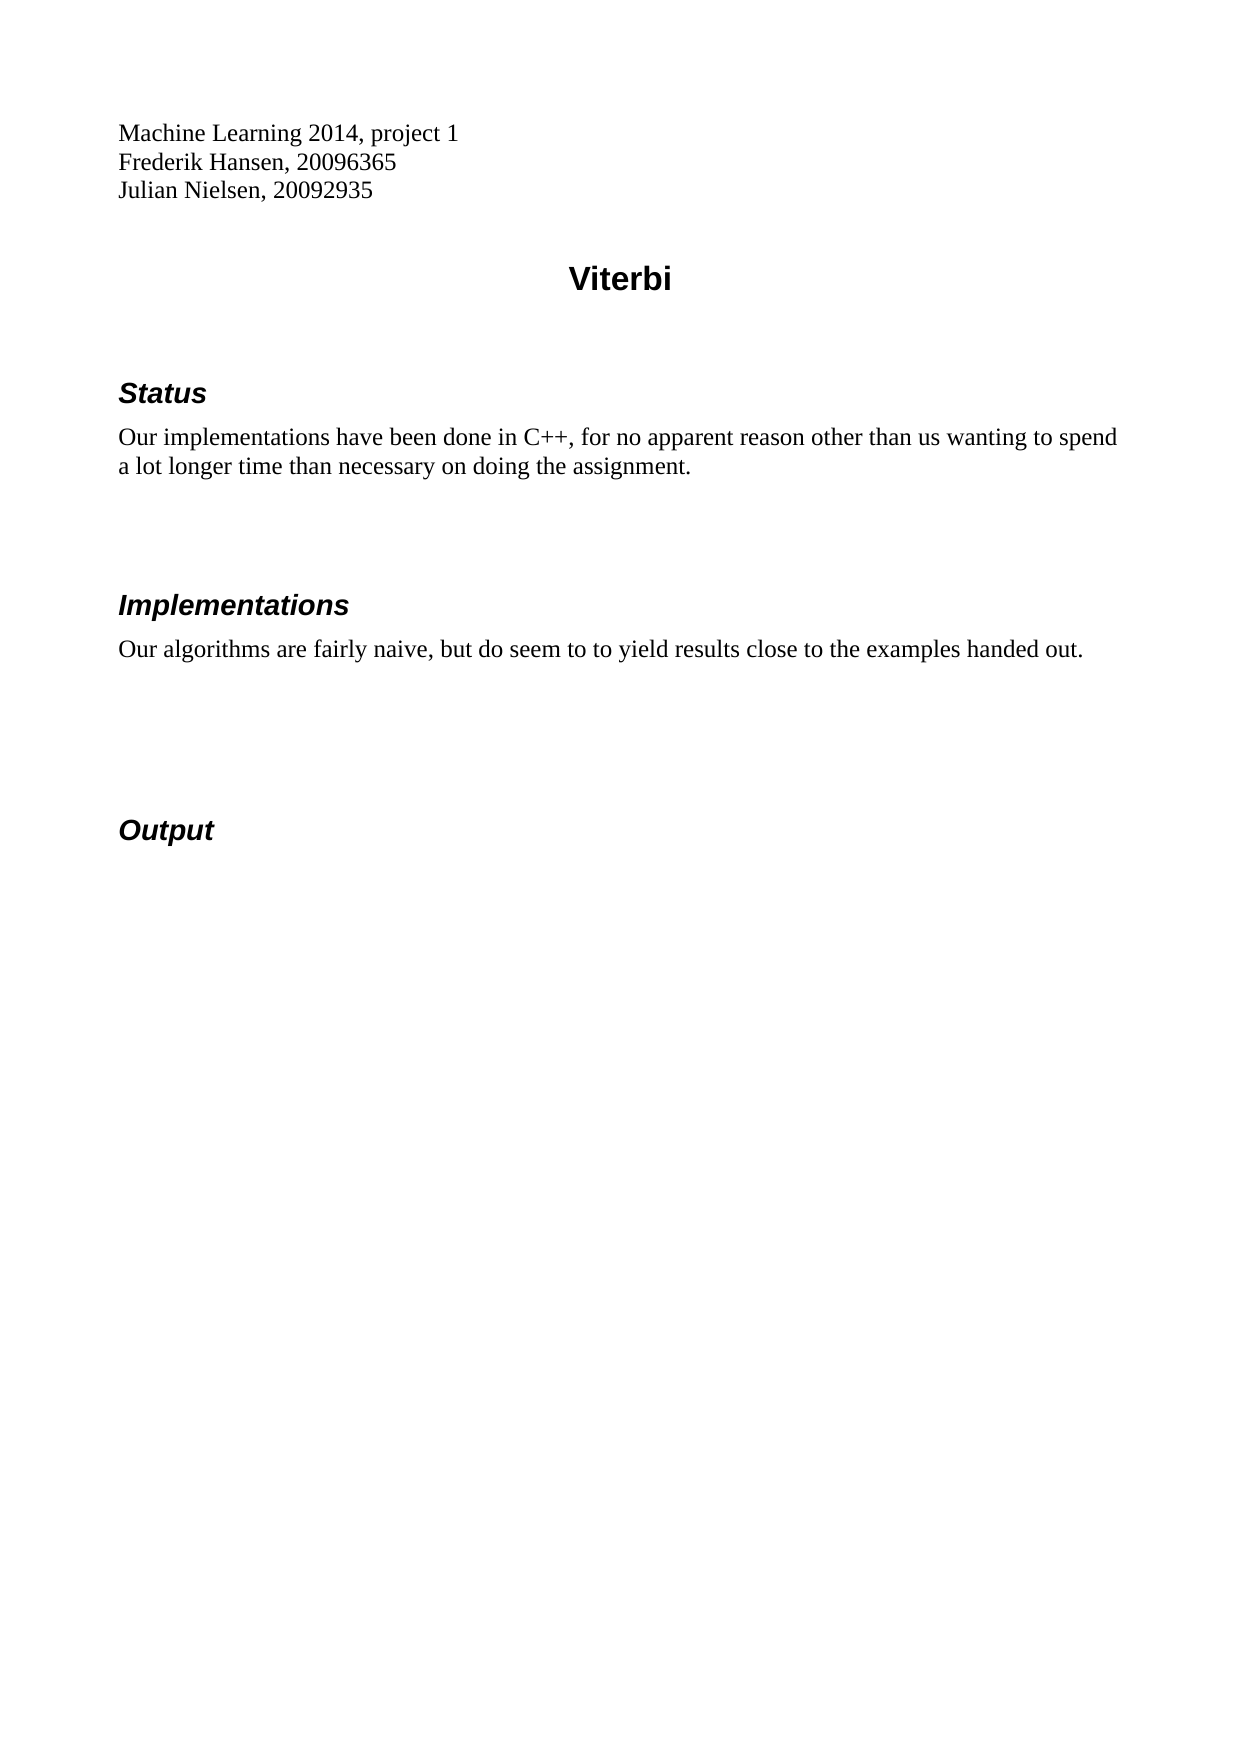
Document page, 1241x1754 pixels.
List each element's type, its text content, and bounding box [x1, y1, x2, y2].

subtitle Viterbi [118, 259, 1122, 297]
subtitle Status [118, 376, 1122, 410]
subtitle Output [118, 813, 1122, 846]
text Our algorithms are fairly naive, but do seem to to yield results close to the examples handed out. [118, 634, 1122, 663]
text Our implementations have been done in C++, for no apparent reason other than us wanting to spend a lot longer time than necessary on doing the assignment. [118, 422, 1122, 480]
subtitle Implementations [118, 588, 1122, 622]
